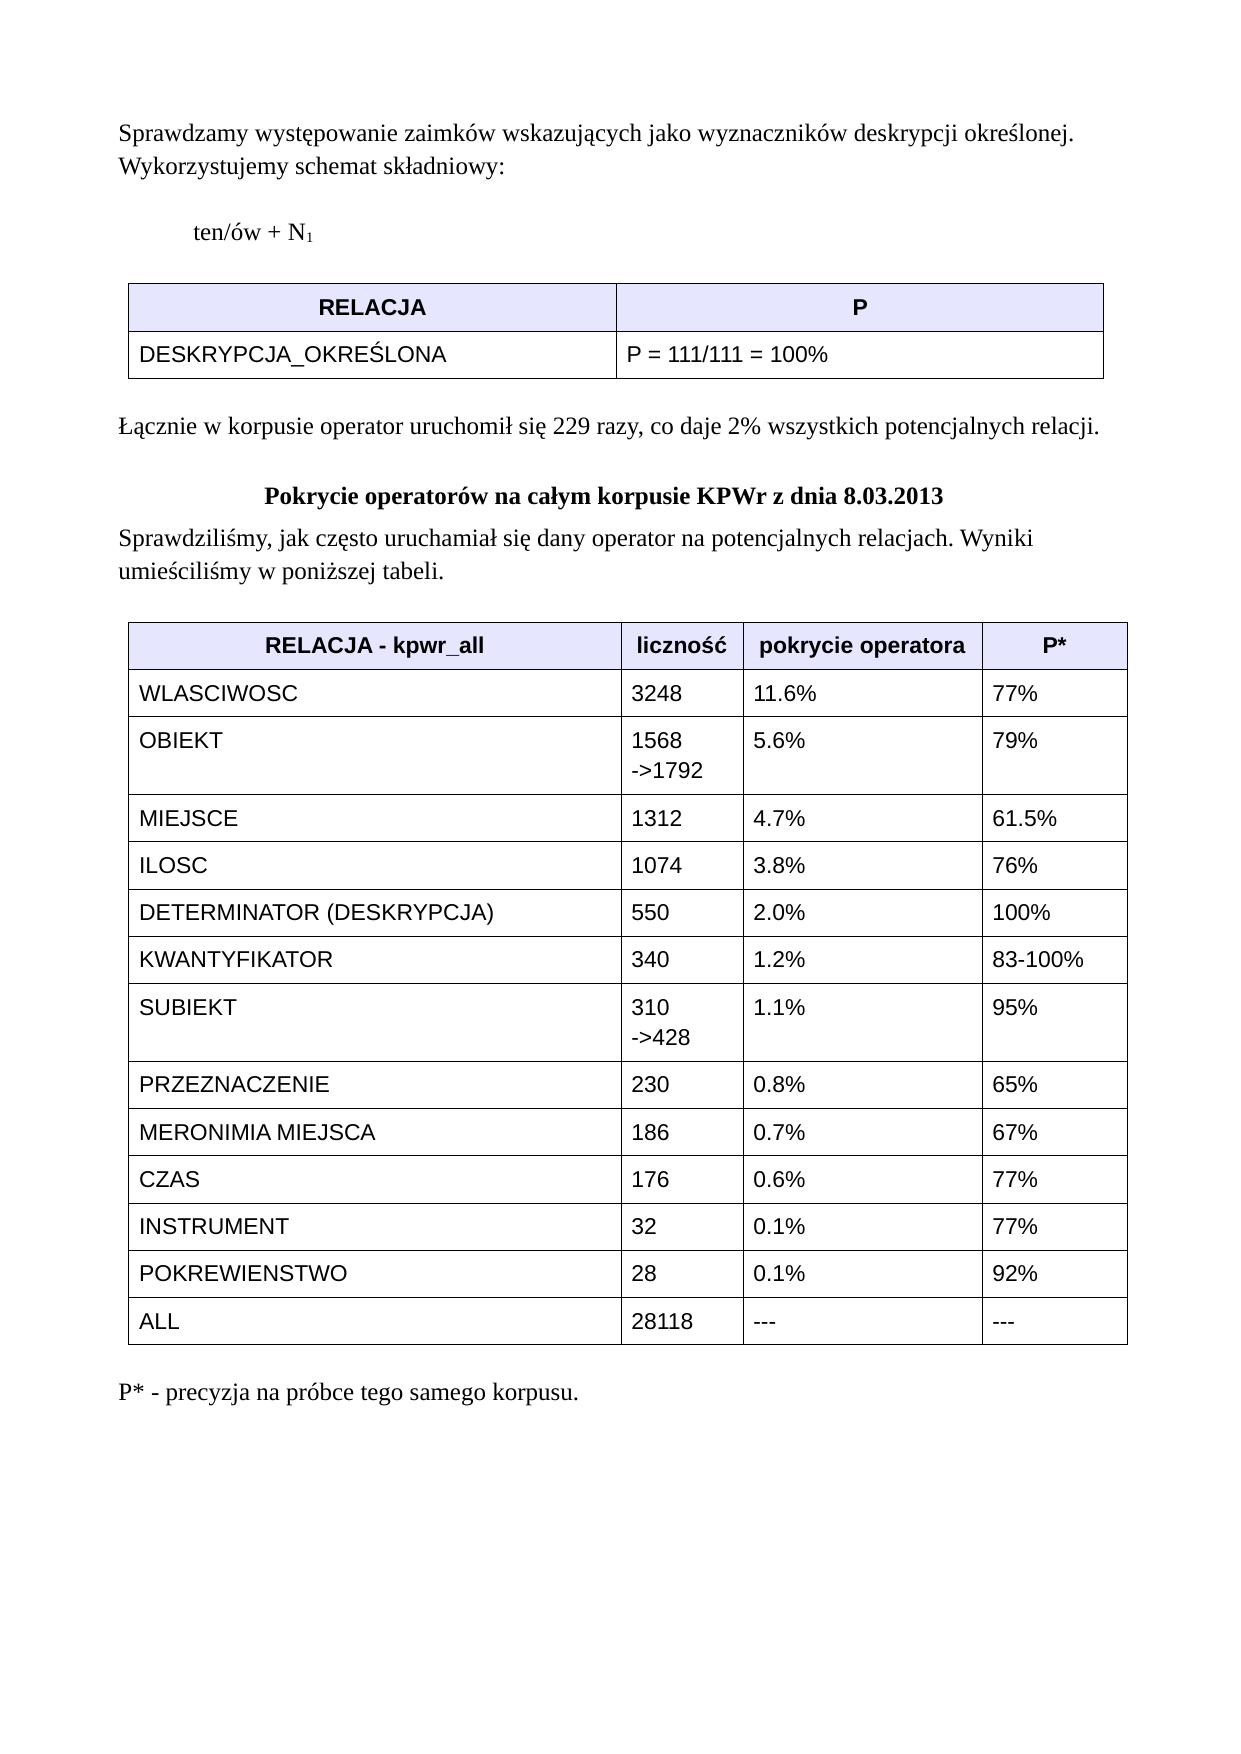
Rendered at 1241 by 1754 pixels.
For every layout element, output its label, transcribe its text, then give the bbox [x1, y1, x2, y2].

table_cell 0.1% [744, 1251, 982, 1297]
table_cell 3.8% [744, 842, 982, 888]
table_cell 0.6% [744, 1156, 982, 1202]
table_cell POKREWIENSTWO [129, 1251, 621, 1297]
table_header RELACJA [129, 284, 616, 331]
table_cell 65% [983, 1062, 1127, 1108]
table_cell 550 [622, 890, 743, 936]
table_cell 186 [622, 1109, 743, 1155]
table_cell 230 [622, 1062, 743, 1108]
table_cell 77% [983, 670, 1127, 716]
table_cell P = 111/111 = 100% [617, 332, 1103, 378]
table_header P [617, 284, 1103, 331]
table_header P* [983, 623, 1127, 669]
table_cell MERONIMIA MIEJSCA [129, 1109, 621, 1155]
table_cell 100% [983, 890, 1127, 936]
table_cell 77% [983, 1204, 1127, 1250]
table_cell 1312 [622, 795, 743, 841]
table_cell INSTRUMENT [129, 1204, 621, 1250]
table_cell 0.7% [744, 1109, 982, 1155]
table_cell 28118 [622, 1298, 743, 1344]
table_cell 92% [983, 1251, 1127, 1297]
table_cell 5.6% [744, 717, 982, 794]
table_cell 11.6% [744, 670, 982, 716]
table_cell WLASCIWOSC [129, 670, 621, 716]
subtitle Pokrycie operatorów na całym korpusie KPWr z dnia 8.03.2013 [86, 481, 1122, 510]
table_cell 3248 [622, 670, 743, 716]
table_header pokrycie operatora [744, 623, 982, 669]
text ten/ów + N1 [193, 217, 1122, 246]
table_cell 95% [983, 984, 1127, 1061]
table_cell 340 [622, 937, 743, 983]
table_cell 77% [983, 1156, 1127, 1202]
table_header liczność [622, 623, 743, 669]
table_header RELACJA - kpwr_all [129, 623, 621, 669]
table_cell 0.8% [744, 1062, 982, 1108]
table_cell DETERMINATOR (DESKRYPCJA) [129, 890, 621, 936]
table_cell 2.0% [744, 890, 982, 936]
table_cell PRZEZNACZENIE [129, 1062, 621, 1108]
table_cell 176 [622, 1156, 743, 1202]
table_cell 83-100% [983, 937, 1127, 983]
table_cell KWANTYFIKATOR [129, 937, 621, 983]
table_cell 76% [983, 842, 1127, 888]
text P* - precyzja na próbce tego samego korpusu. [118, 1377, 1122, 1406]
table_cell 28 [622, 1251, 743, 1297]
table_cell OBIEKT [129, 717, 621, 794]
table_cell 1.1% [744, 984, 982, 1061]
table_cell 32 [622, 1204, 743, 1250]
text Sprawdziliśmy, jak często uruchamiał się dany operator na potencjalnych relacjach. Wyniki umieściliśmy w poniższej tabeli. [118, 523, 1122, 584]
text Sprawdzamy występowanie zaimków wskazujących jako wyznaczników deskrypcji określonej. Wykorzystujemy schemat składniowy: [118, 118, 1122, 180]
table_cell --- [983, 1298, 1127, 1344]
table_cell 61.5% [983, 795, 1127, 841]
table_cell MIEJSCE [129, 795, 621, 841]
table_cell 1074 [622, 842, 743, 888]
text Łącznie w korpusie operator uruchomił się 229 razy, co daje 2% wszystkich potencjalnych relacji. [118, 411, 1122, 440]
table_cell --- [744, 1298, 982, 1344]
table_cell DESKRYPCJA_OKREŚLONA [129, 332, 616, 378]
table_cell 67% [983, 1109, 1127, 1155]
table_cell 1.2% [744, 937, 982, 983]
table_cell 0.1% [744, 1204, 982, 1250]
table_cell 310 ->428 [622, 984, 743, 1061]
table_cell 4.7% [744, 795, 982, 841]
table_cell CZAS [129, 1156, 621, 1202]
table_cell ALL [129, 1298, 621, 1344]
table_cell ILOSC [129, 842, 621, 888]
table_cell 1568 ->1792 [622, 717, 743, 794]
table_cell 79% [983, 717, 1127, 794]
table_cell SUBIEKT [129, 984, 621, 1061]
